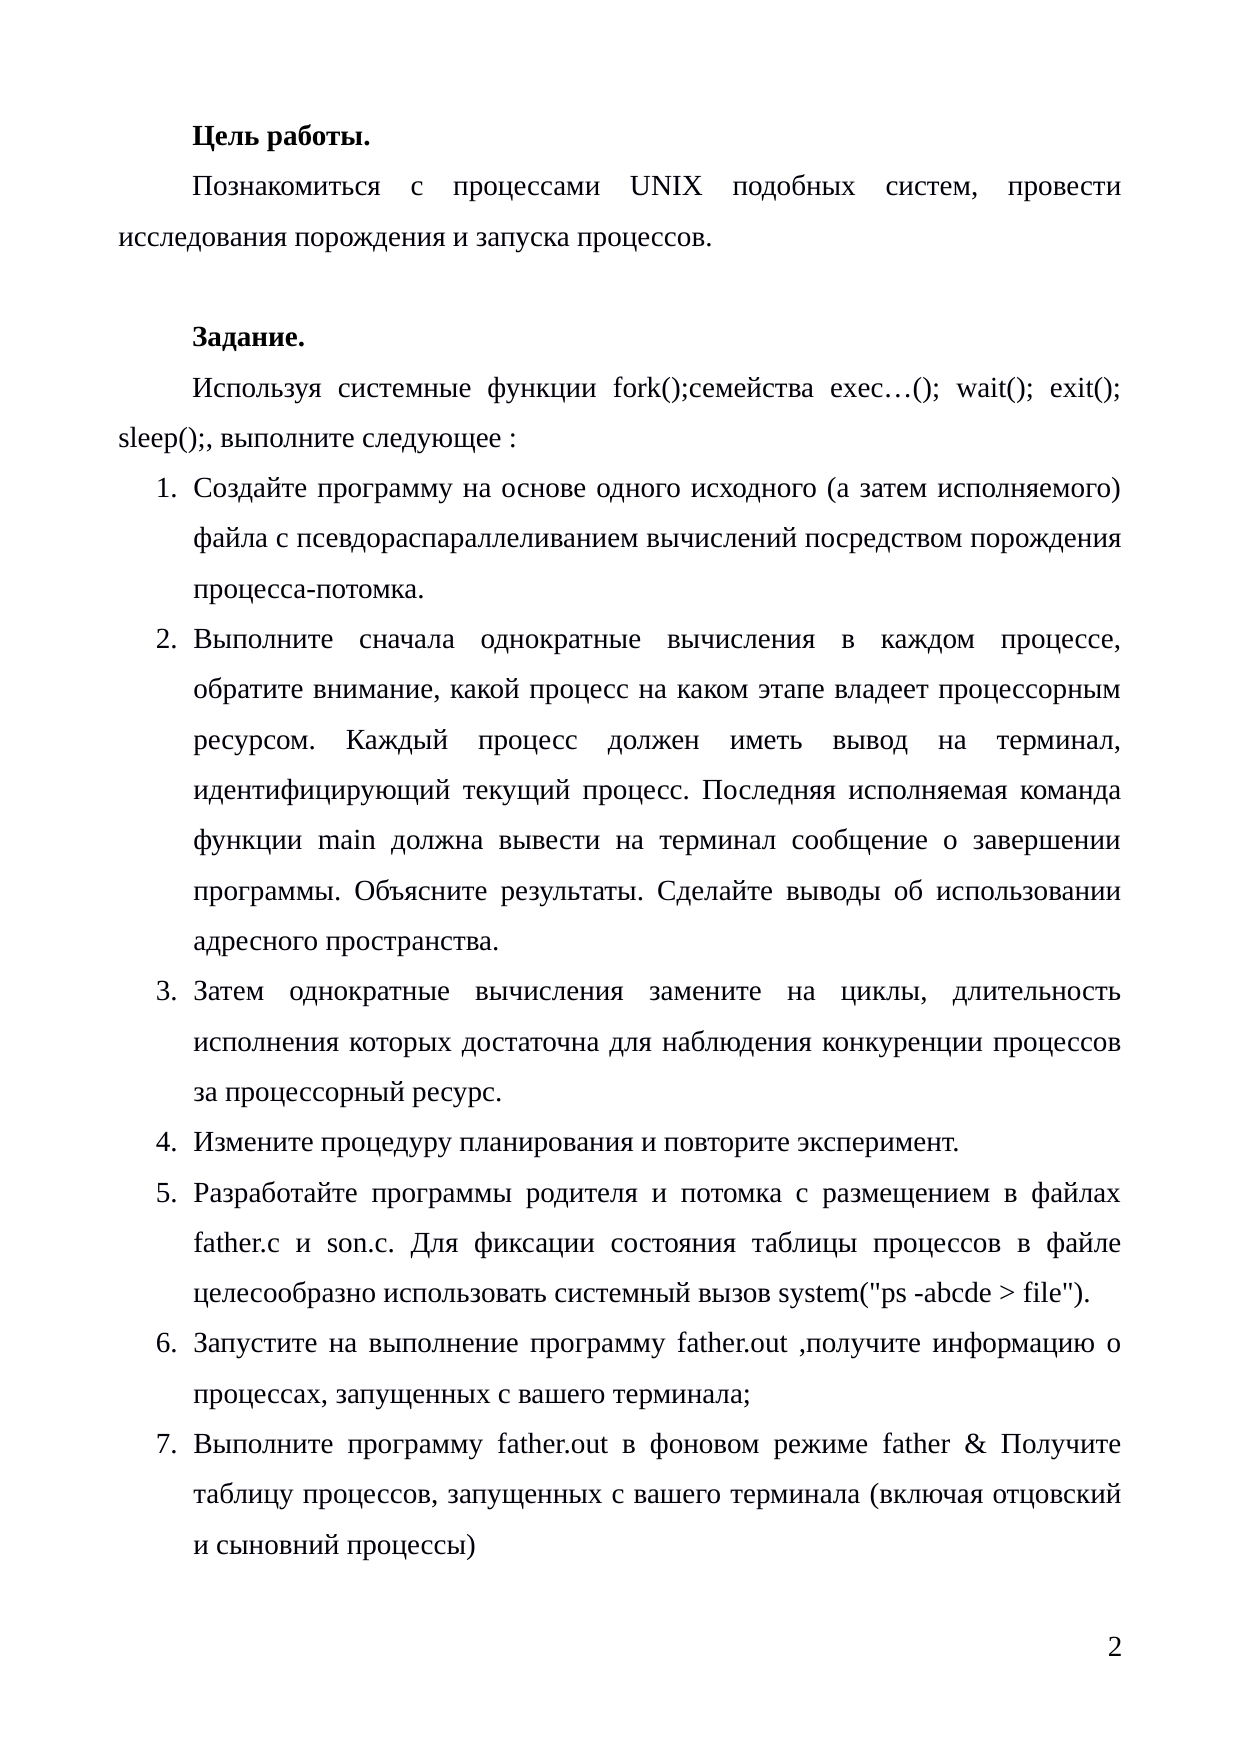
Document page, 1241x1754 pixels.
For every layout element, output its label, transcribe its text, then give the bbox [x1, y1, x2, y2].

list Затем однократные вычисления замените на циклы, длительность исполнения которых достаточна для наблюдения конкуренции процессов за процессорный ресурс. [156, 973, 1122, 1108]
list Выполните программу father.out в фоновом режиме father & Получите таблицу процессов, запущенных с вашего терминала (включая отцовский и сыновний процессы) [156, 1426, 1122, 1560]
text Познакомиться с процессами UNIX подобных систем, провести исследования порождения и запуска процессов. [118, 168, 1122, 252]
list Выполните сначала однократные вычисления в каждом процессе, обратите внимание, какой процесс на каком этапе владеет процессорным ресурсом. Каждый процесс должен иметь вывод на терминал, идентифицирующий текущий процесс. Последняя исполняемая команда функции main должна вывести на терминал сообщение о завершении программы. Объясните результаты. Сделайте выводы об использовании адресного пространства. [156, 621, 1122, 957]
list Запустите на выполнение программу father.out ,получите информацию о процессах, запущенных с вашего терминала; [156, 1326, 1122, 1409]
list Разработайте программы родителя и потомка с размещением в файлах father.c и son.c. Для фиксации состояния таблицы процессов в файле целесообразно использовать системный вызов system("ps -abcde > file"). [156, 1175, 1122, 1309]
list Создайте программу на основе одного исходного (а затем исполняемого) файла с псевдораспараллеливанием вычислений посредством порождения процесса-потомка. [156, 470, 1122, 604]
text Используя системные функции fork();семейства exec…(); wait(); exit(); sleep();, выполните следующее : [118, 370, 1122, 453]
subtitle Цель работы. [118, 118, 1122, 152]
list Измените процедуру планирования и повторите эксперимент. [156, 1124, 1122, 1158]
text Задание. [118, 319, 1122, 353]
